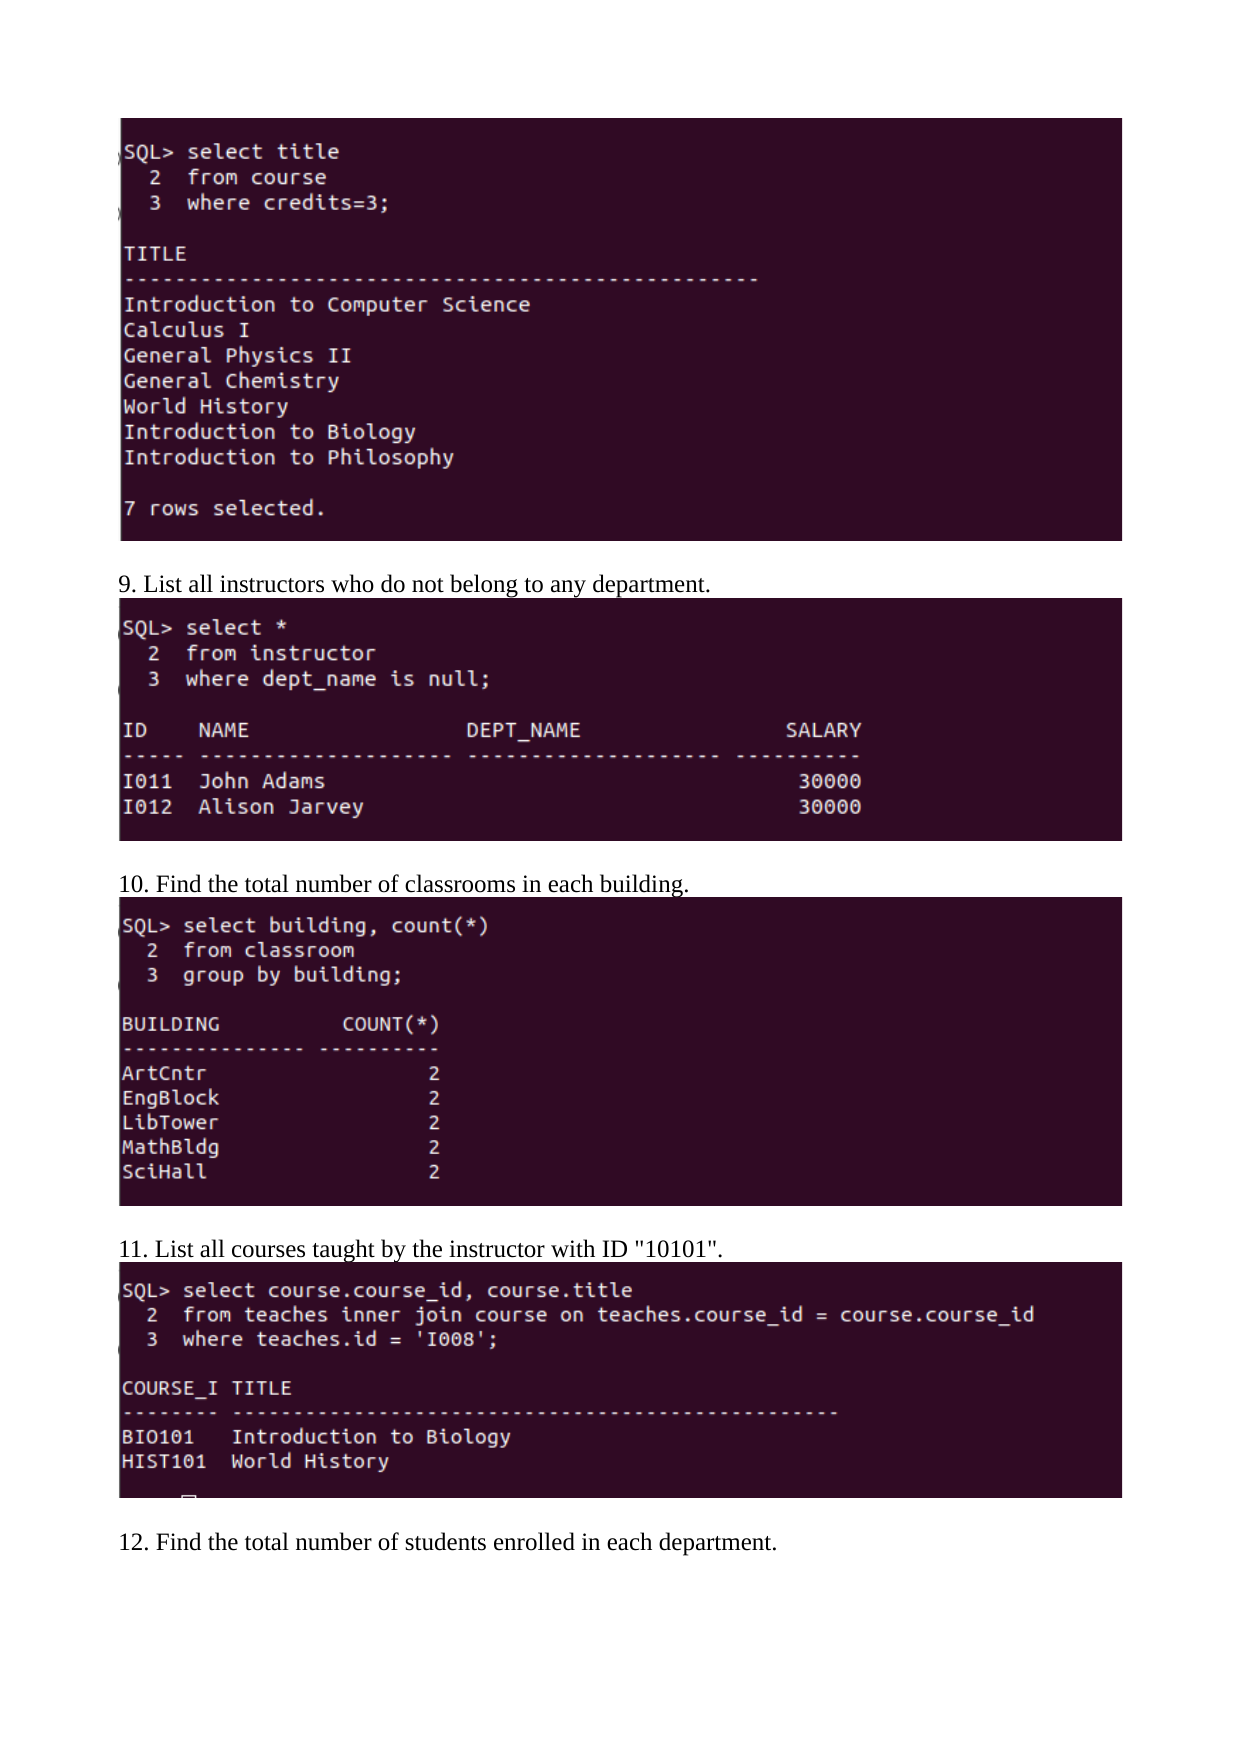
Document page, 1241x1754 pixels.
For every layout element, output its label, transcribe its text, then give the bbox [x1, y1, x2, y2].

text 11. List all courses taught by the instructor with ID "10101". [118, 1234, 1122, 1262]
picture [118, 897, 1123, 1206]
picture [118, 1262, 1123, 1498]
text 10. Find the total number of classrooms in each building. [118, 869, 1122, 897]
picture [118, 118, 1123, 541]
picture [118, 598, 1123, 841]
text 9. List all instructors who do not belong to any department. [118, 569, 1122, 598]
text 12. Find the total number of students enrolled in each department. [118, 1527, 1122, 1555]
